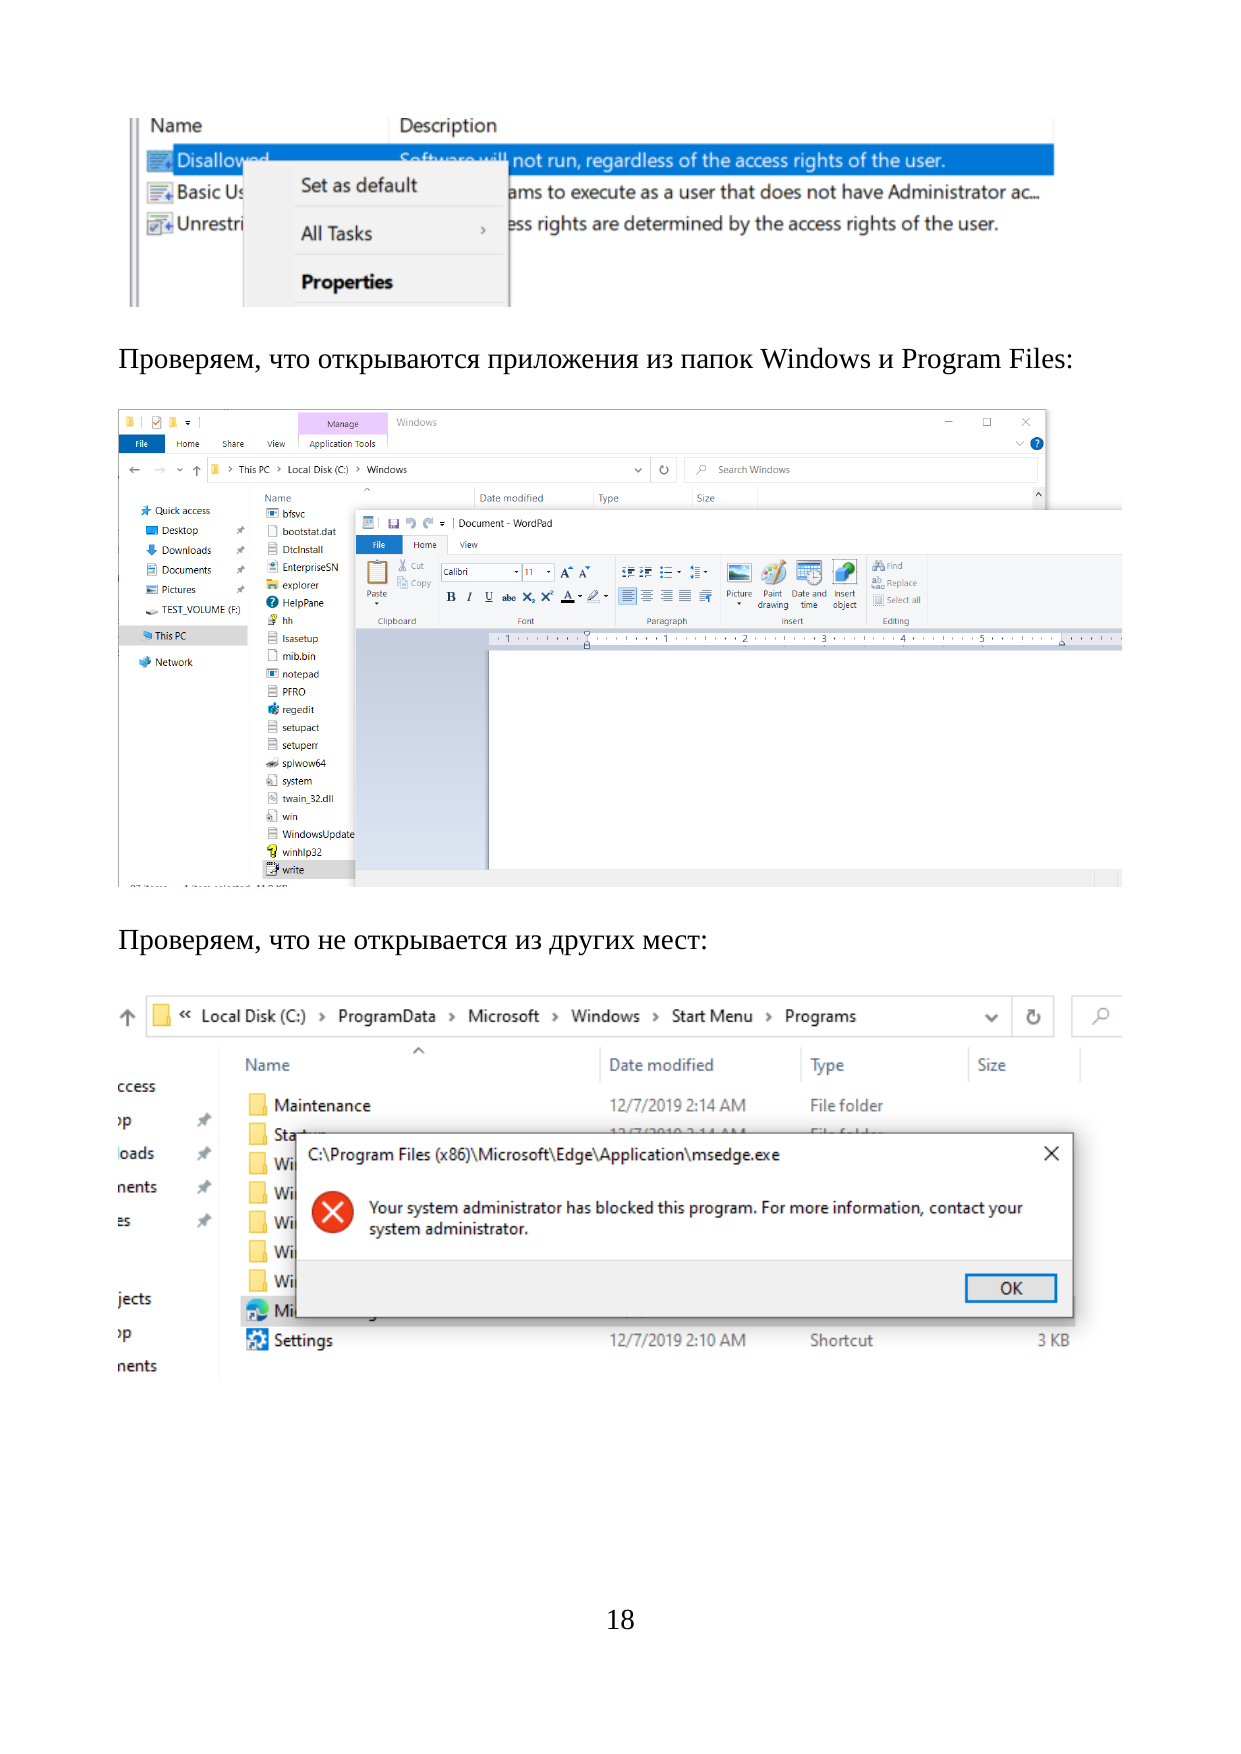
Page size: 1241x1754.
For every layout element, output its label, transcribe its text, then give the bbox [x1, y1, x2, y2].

text Проверяем, что открываются приложения из папок Windows и Program Files: [118, 341, 1122, 375]
picture [118, 990, 1123, 1380]
picture [118, 409, 1123, 887]
picture [118, 118, 1123, 307]
text Проверяем, что не открывается из других мест: [118, 922, 1122, 955]
